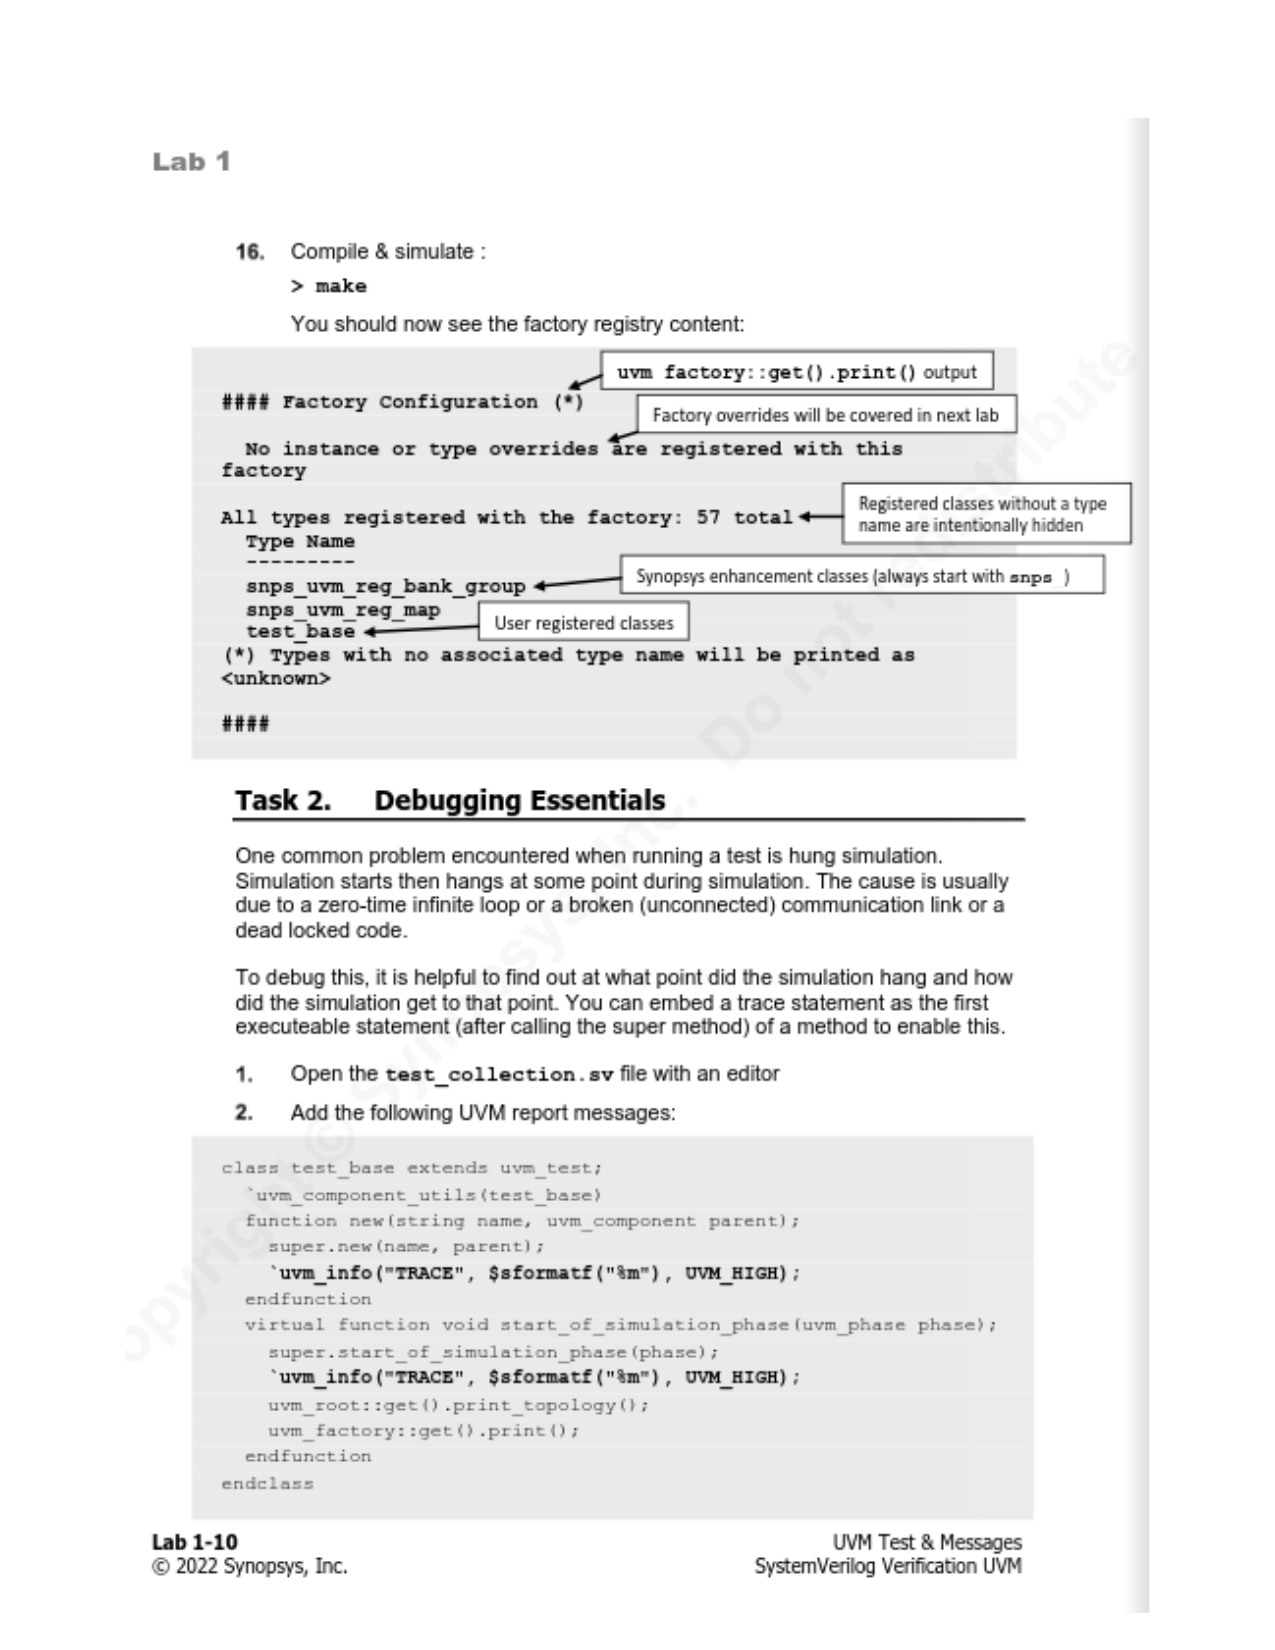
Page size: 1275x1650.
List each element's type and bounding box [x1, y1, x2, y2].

picture [125, 118, 1150, 1613]
